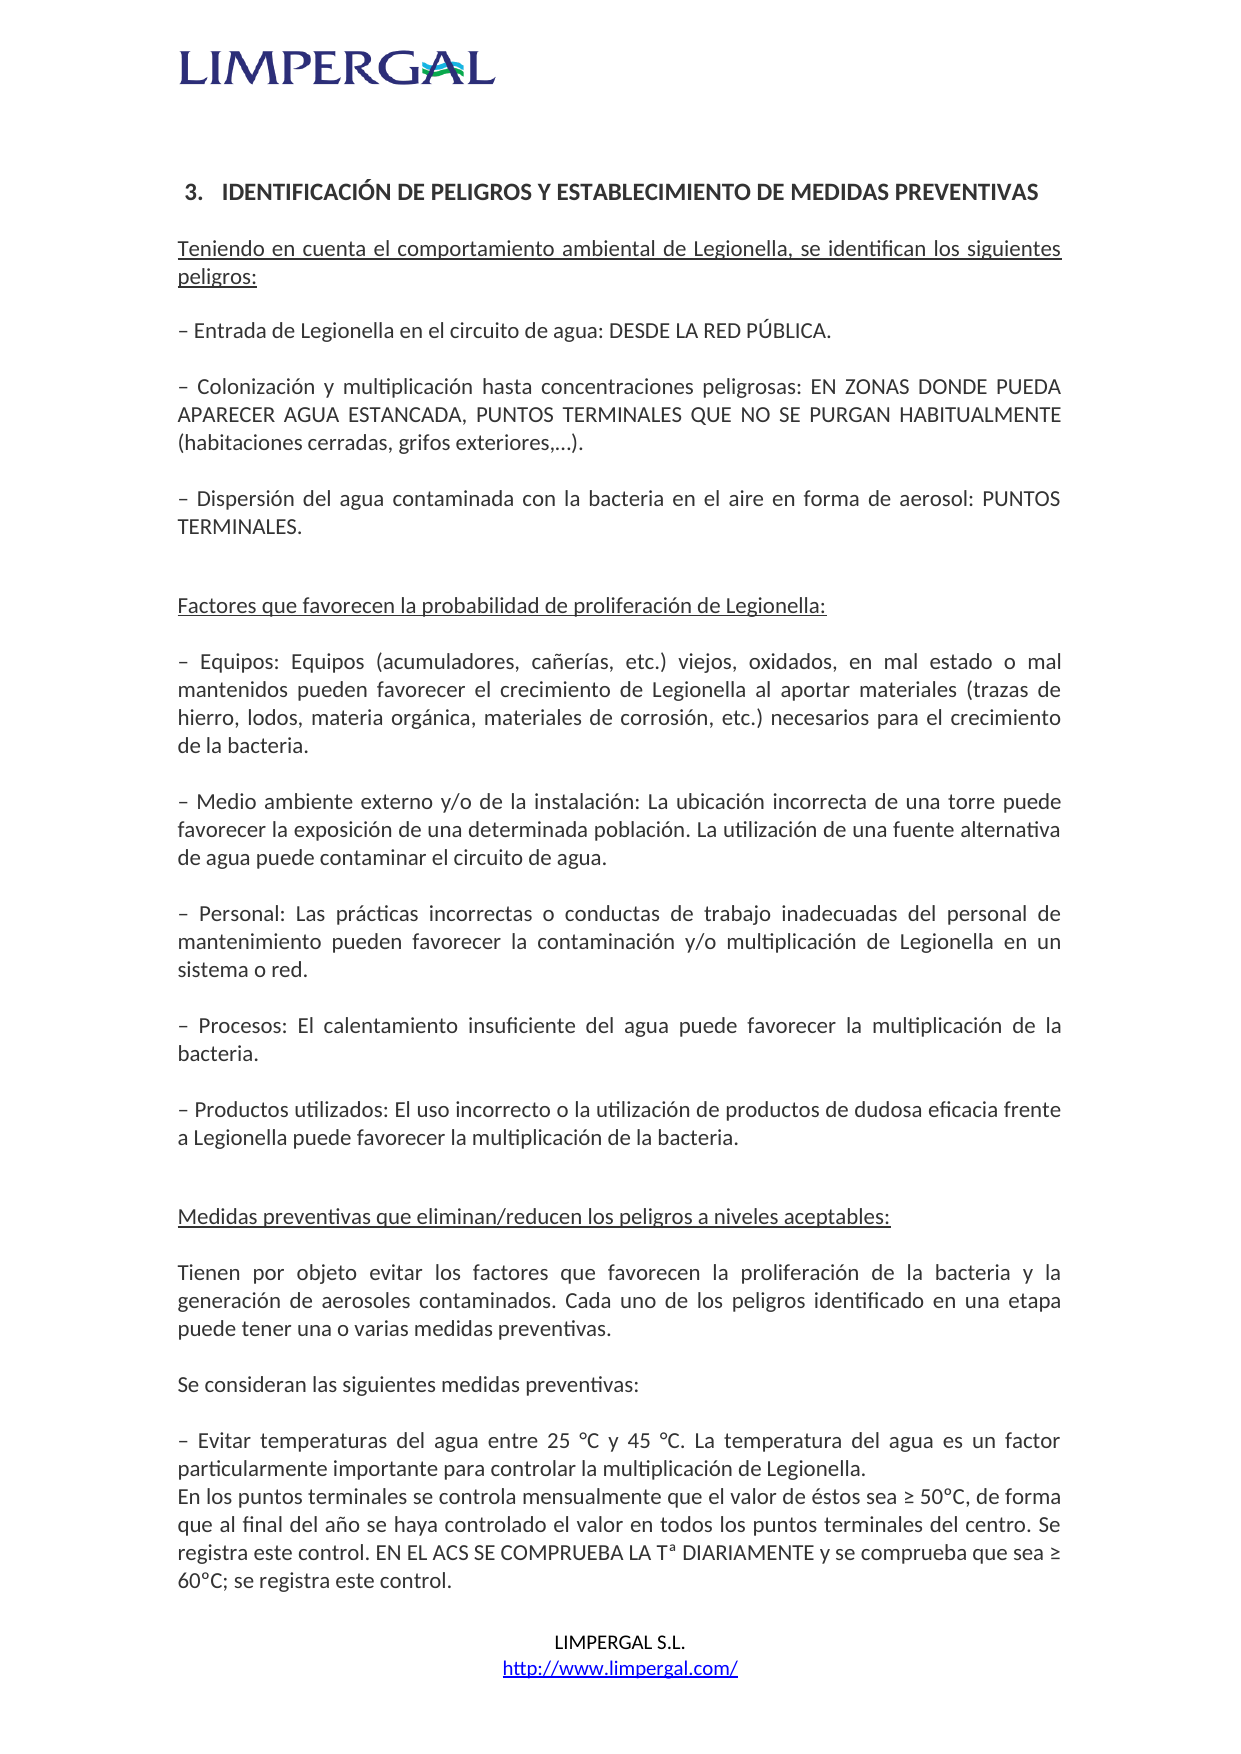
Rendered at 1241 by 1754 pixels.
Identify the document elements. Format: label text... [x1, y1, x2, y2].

picture [177, 29, 498, 88]
list IDENTIFICACIÓN DE PELIGROS Y ESTABLECIMIENTO DE MEDIDAS PREVENTIVAS [184, 176, 1063, 206]
text En los puntos terminales se controla mensualmente que el valor de éstos sea ≥ 50ºC, de forma que al final del año se haya controlado el valor en todos los puntos terminales del centro. Se registra este control. EN EL ACS SE COMPRUEBA LA Tª DIARIAMENTE y se comprueba que sea ≥ 60ºC; se registra este control. [177, 1482, 1063, 1594]
text Teniendo en cuenta el comportamiento ambiental de Legionella, se identifican los siguientes peligros: [177, 234, 1063, 290]
text – Medio ambiente externo y/o de la instalación: La ubicación incorrecta de una torre puede favorecer la exposición de una determinada población. La utilización de una fuente alternativa de agua puede contaminar el circuito de agua. [177, 787, 1063, 871]
text Se consideran las siguientes medidas preventivas: [177, 1370, 1063, 1398]
text – Procesos: El calentamiento insuficiente del agua puede favorecer la multiplicación de la bacteria. [177, 1011, 1063, 1067]
text – Equipos: Equipos (acumuladores, cañerías, etc.) viejos, oxidados, en mal estado o mal mantenidos pueden favorecer el crecimiento de Legionella al aportar materiales (trazas de hierro, lodos, materia orgánica, materiales de corrosión, etc.) necesarios para el crecimiento de la bacteria. [177, 647, 1063, 759]
text – Dispersión del agua contaminada con la bacteria en el aire en forma de aerosol: PUNTOS TERMINALES. [177, 484, 1063, 540]
text – Entrada de Legionella en el circuito de agua: DESDE LA RED PÚBLICA. [177, 316, 1063, 344]
text Factores que favorecen la probabilidad de proliferación de Legionella: [177, 591, 1063, 619]
text Tienen por objeto evitar los factores que favorecen la proliferación de la bacteria y la generación de aerosoles contaminados. Cada uno de los peligros identificado en una etapa puede tener una o varias medidas preventivas. [177, 1258, 1063, 1342]
text – Colonización y multiplicación hasta concentraciones peligrosas: EN ZONAS DONDE PUEDA APARECER AGUA ESTANCADA, PUNTOS TERMINALES QUE NO SE PURGAN HABITUALMENTE (habitaciones cerradas, grifos exteriores,…). [177, 372, 1063, 456]
text Medidas preventivas que eliminan/reducen los peligros a niveles aceptables: [177, 1202, 1063, 1230]
text – Productos utilizados: El uso incorrecto o la utilización de productos de dudosa eficacia frente a Legionella puede favorecer la multiplicación de la bacteria. [177, 1095, 1063, 1151]
text – Personal: Las prácticas incorrectas o conductas de trabajo inadecuadas del personal de mantenimiento pueden favorecer la contaminación y/o multiplicación de Legionella en un sistema o red. [177, 899, 1063, 983]
text – Evitar temperaturas del agua entre 25 °C y 45 °C. La temperatura del agua es un factor particularmente importante para controlar la multiplicación de Legionella. [177, 1426, 1063, 1482]
